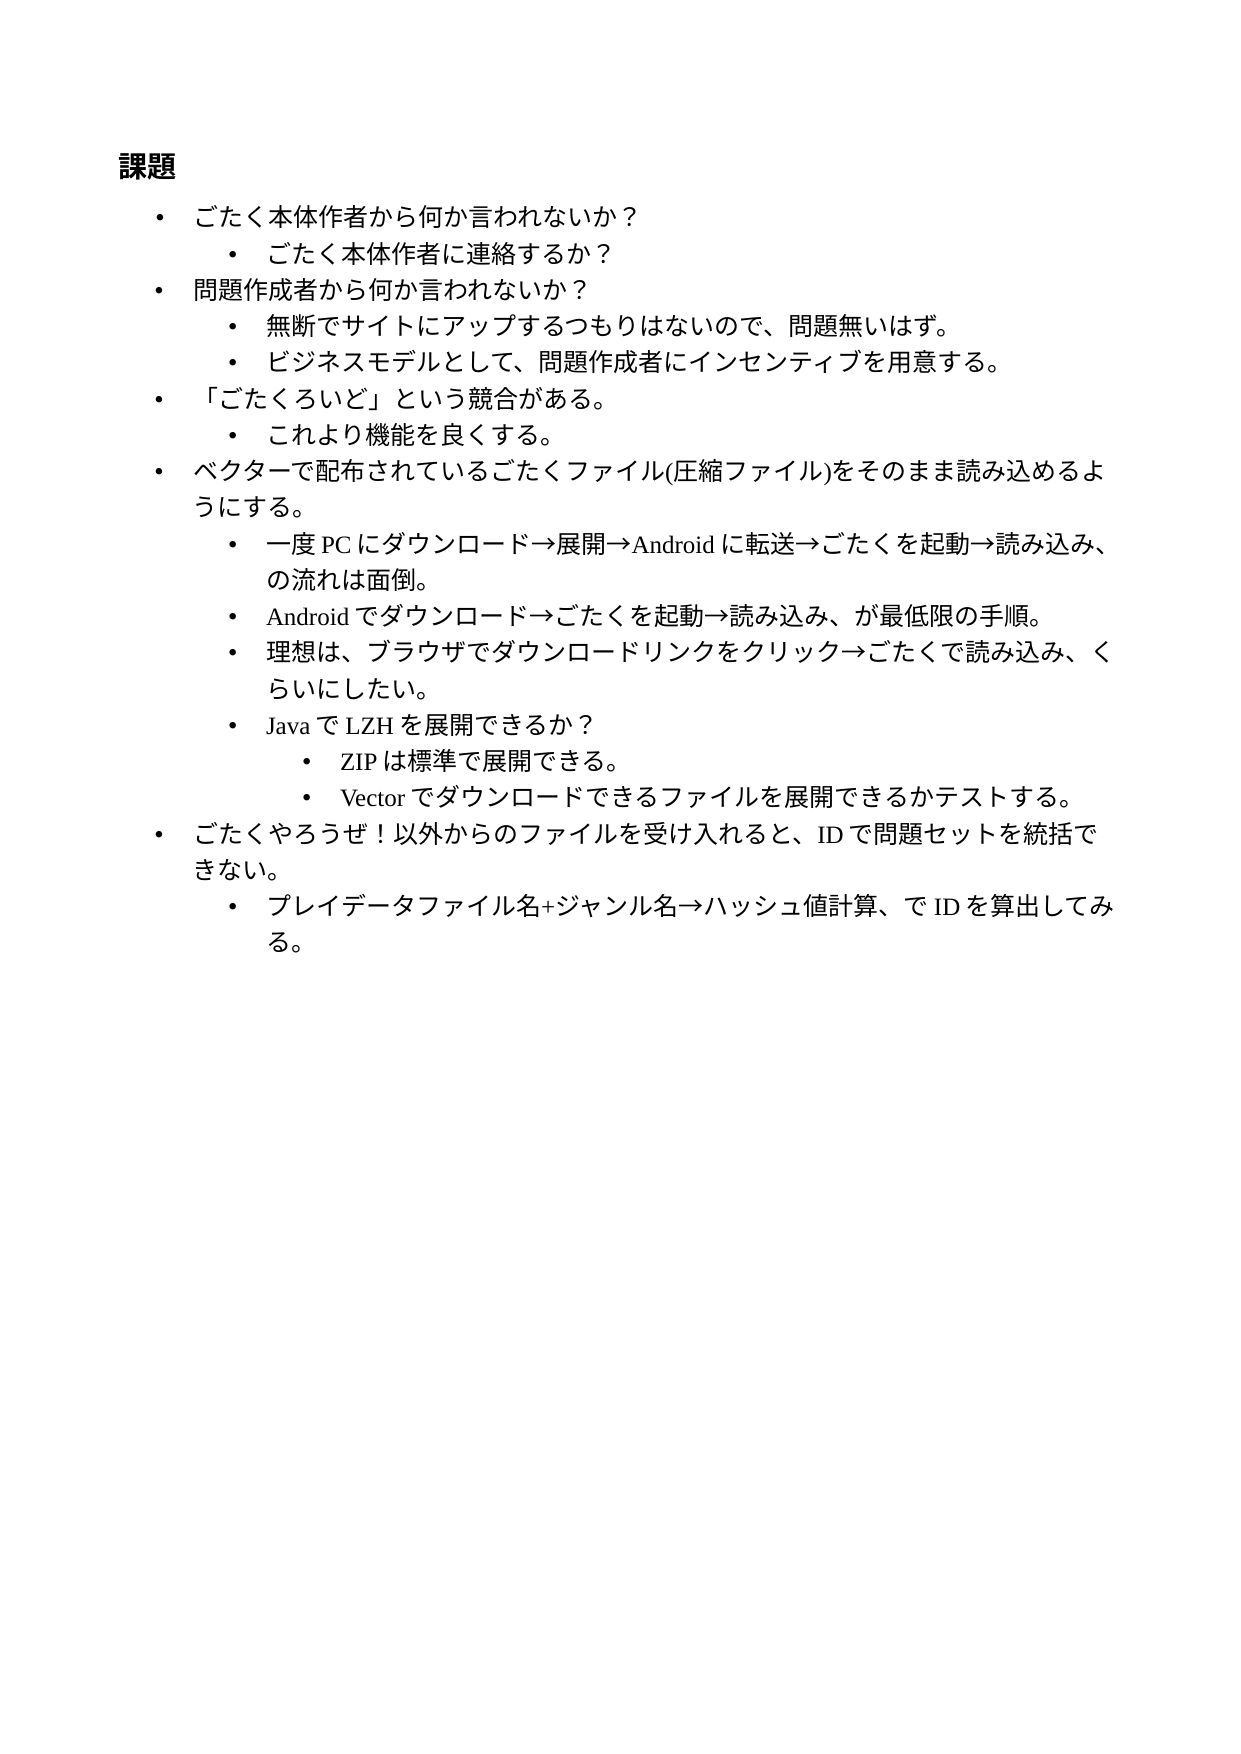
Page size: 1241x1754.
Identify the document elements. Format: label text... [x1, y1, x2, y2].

list ごたく本体作者に連絡するか？ [228, 234, 1122, 270]
list ごたくやろうぜ！以外からのファイルを受け入れると、IDで問題セットを統括できない。 [154, 814, 1122, 887]
list Androidでダウンロード→ごたくを起動→読み込み、が最低限の手順。 [228, 597, 1122, 633]
subtitle 課題 [118, 143, 1122, 185]
list ビジネスモデルとして、問題作成者にインセンティブを用意する。 [228, 343, 1122, 379]
list 一度PCにダウンロード→展開→Androidに転送→ごたくを起動→読み込み、の流れは面倒。 [228, 524, 1122, 597]
list ZIPは標準で展開できる。 [302, 742, 1122, 778]
list JavaでLZHを展開できるか？ [228, 705, 1122, 742]
list これより機能を良くする。 [228, 415, 1122, 452]
list ごたく本体作者から何か言われないか？ [156, 198, 1122, 234]
list 無断でサイトにアップするつもりはないので、問題無いはず。 [228, 307, 1122, 343]
list 理想は、ブラウザでダウンロードリンクをクリック→ごたくで読み込み、くらいにしたい。 [228, 633, 1122, 705]
list ベクターで配布されているごたくファイル(圧縮ファイル)をそのまま読み込めるようにする。 [154, 452, 1122, 524]
list 問題作成者から何か言われないか？ [154, 270, 1122, 307]
list Vectorでダウンロードできるファイルを展開できるかテストする。 [302, 778, 1122, 814]
list プレイデータファイル名+ジャンル名→ハッシュ値計算、でIDを算出してみる。 [228, 887, 1122, 959]
list 「ごたくろいど」という競合がある。 [154, 379, 1122, 415]
